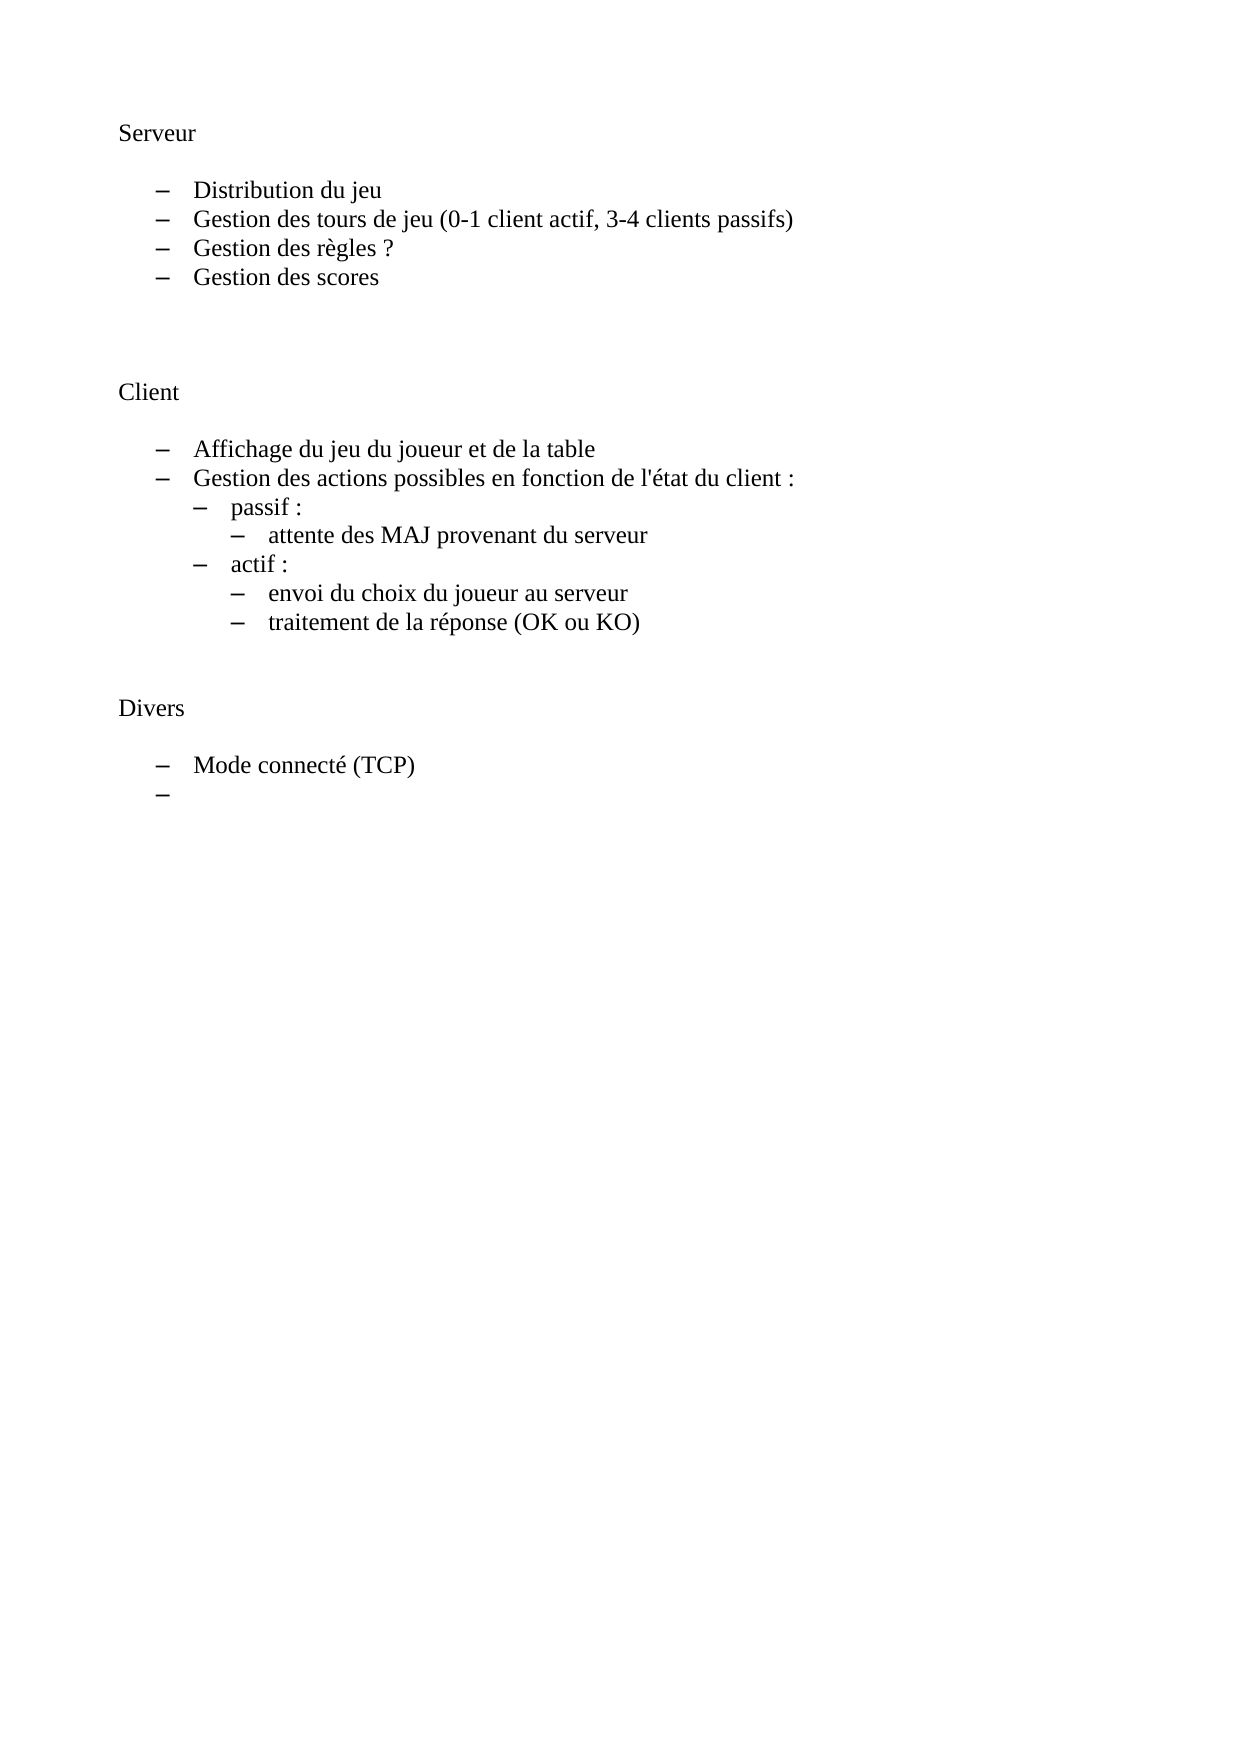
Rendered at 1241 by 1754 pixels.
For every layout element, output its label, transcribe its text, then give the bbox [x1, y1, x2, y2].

text Divers [118, 693, 1122, 722]
list Gestion des actions possibles en fonction de l'état du client : [156, 463, 1122, 492]
text Client [118, 377, 1122, 406]
list Mode connecté (TCP) [156, 751, 1122, 779]
list attente des MAJ provenant du serveur [231, 521, 1122, 549]
list Affichage du jeu du joueur et de la table [156, 434, 1122, 463]
list Gestion des scores [156, 262, 1122, 291]
list envoi du choix du joueur au serveur [231, 578, 1122, 607]
list Distribution du jeu [156, 176, 1122, 204]
text Serveur [118, 118, 1122, 147]
list traitement de la réponse (OK ou KO) [231, 607, 1122, 636]
list passif : [193, 492, 1122, 521]
list Gestion des règles ? [156, 233, 1122, 262]
list Gestion des tours de jeu (0-1 client actif, 3-4 clients passifs) [156, 204, 1122, 233]
list actif : [193, 549, 1122, 578]
